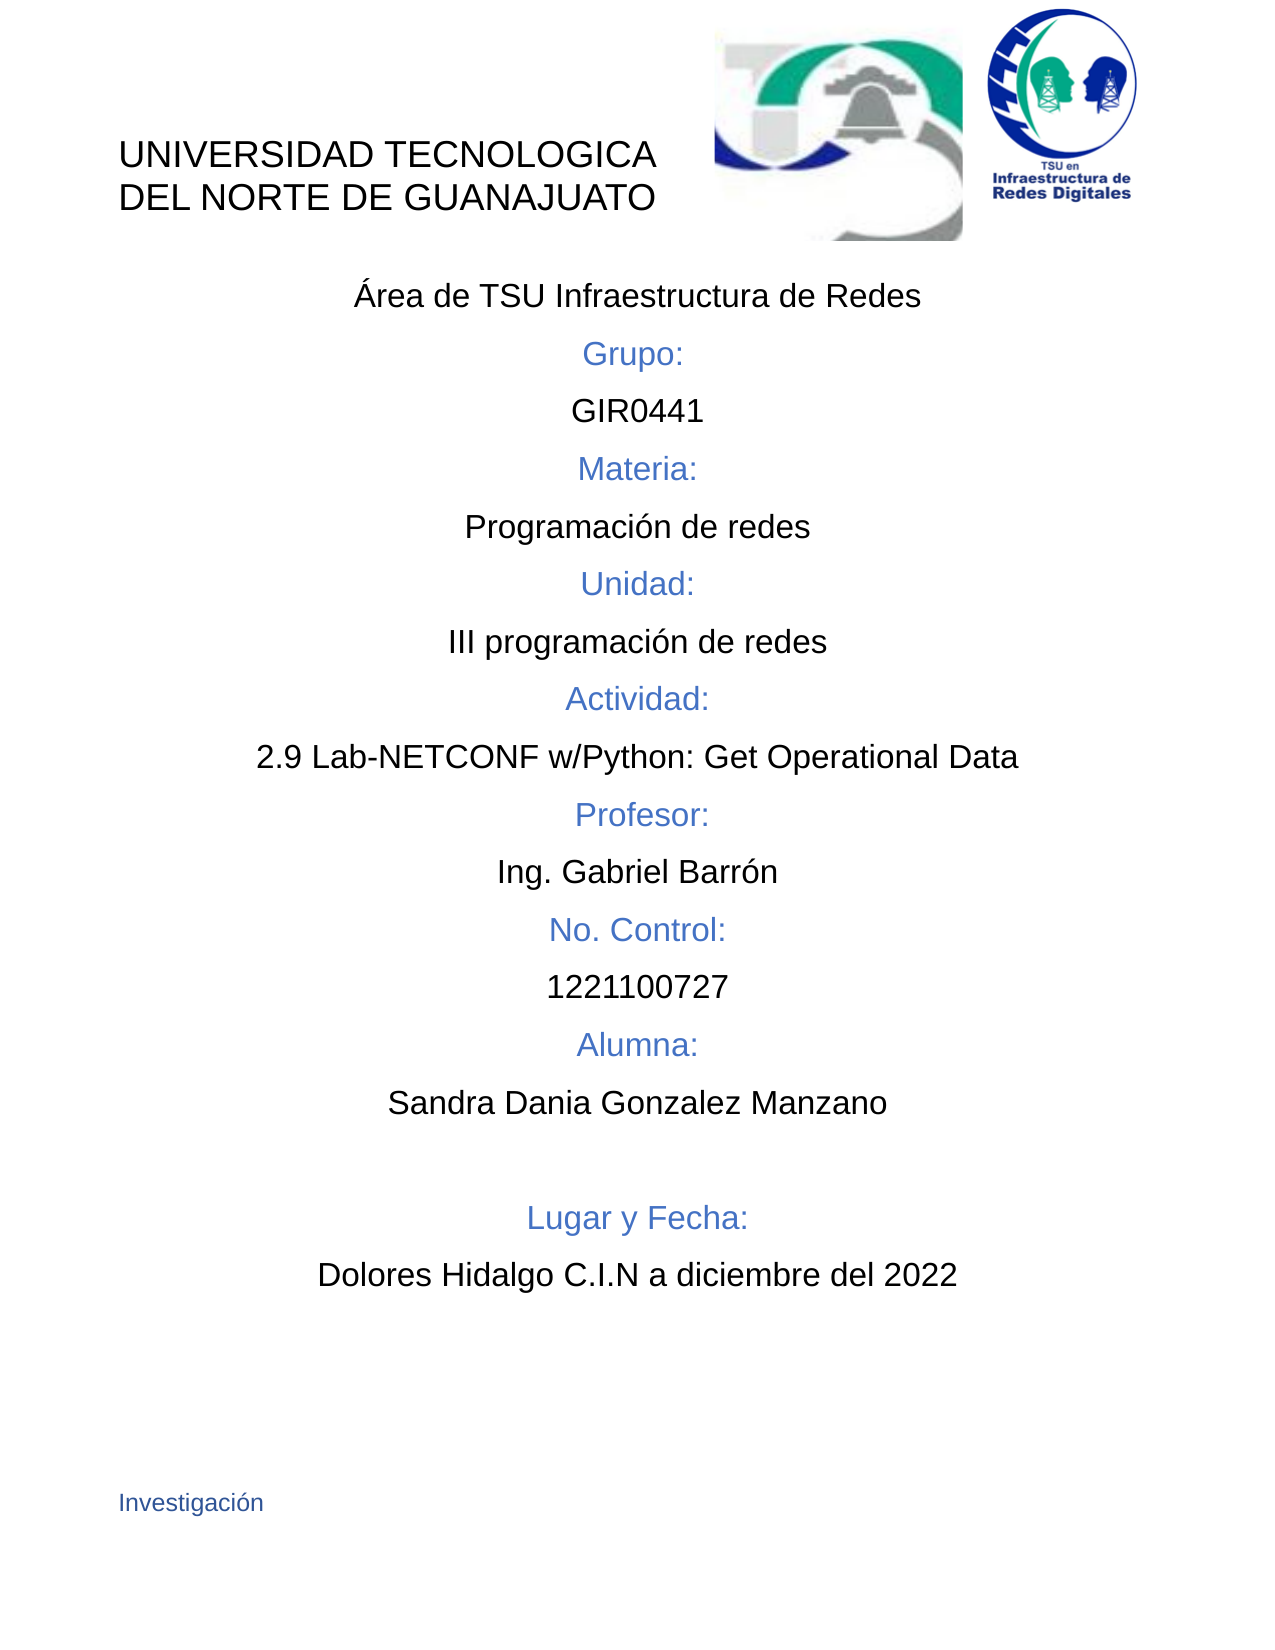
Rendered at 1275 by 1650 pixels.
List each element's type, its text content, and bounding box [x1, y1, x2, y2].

text Materia: [118, 449, 1157, 487]
text DEL NORTE DE GUANAJUATO [118, 176, 714, 219]
text GIR0441 [118, 391, 1157, 430]
text [963, 176, 1157, 219]
text No. Control: [118, 910, 1157, 948]
text Profesor: [118, 795, 1157, 833]
text Actividad: [118, 679, 1157, 718]
subtitle Investigación [118, 1488, 1157, 1517]
text Ing. Gabriel Barrón [118, 852, 1157, 891]
text 2.9 Lab-NETCONF w/Python: Get Operational Data [118, 737, 1157, 776]
text Sandra Dania Gonzalez Manzano [118, 1083, 1157, 1121]
text III programación de redes [118, 622, 1157, 660]
text Programación de redes [118, 507, 1157, 545]
text 1221100727 [118, 967, 1157, 1006]
text Lugar y Fecha: [118, 1198, 1157, 1236]
text Unidad: [118, 564, 1157, 603]
text Grupo: [118, 334, 1157, 372]
text UNIVERSIDAD TECNOLOGICA [118, 132, 714, 176]
text Área de TSU Infraestructura de Redes [118, 276, 1157, 315]
text Dolores Hidalgo C.I.N a diciembre del 2022 [118, 1256, 1157, 1294]
text Alumna: [118, 1025, 1157, 1063]
